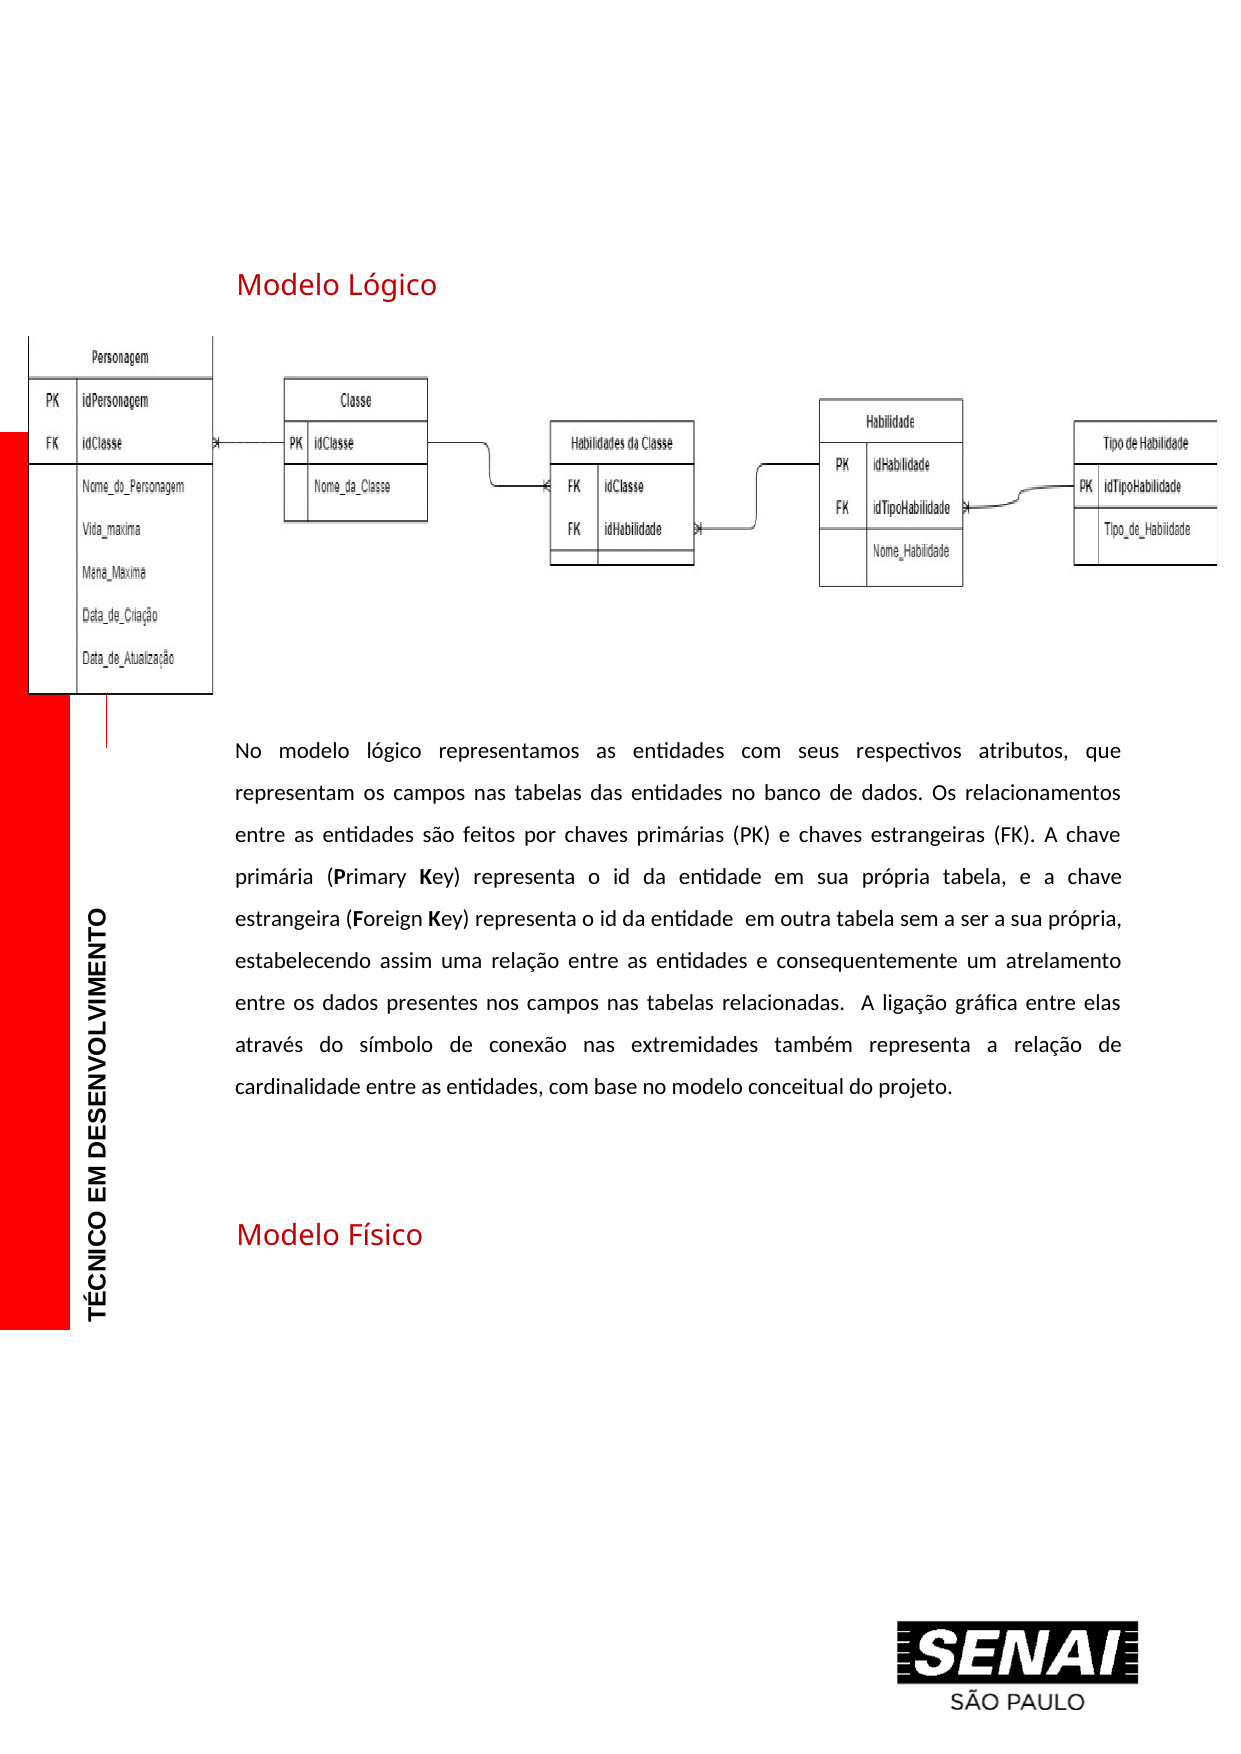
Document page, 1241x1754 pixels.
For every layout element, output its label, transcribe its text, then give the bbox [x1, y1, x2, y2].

subtitle Modelo Físico [236, 1214, 1123, 1254]
text No modelo lógico representamos as entidades com seus respectivos atributos, que representam os campos nas tabelas das entidades no banco de dados. Os relacionamentos entre as entidades são feitos por chaves primárias (PK) e chaves estrangeiras (FK). A chave primária (Primary Key) representa o id da entidade em sua própria tabela, e a chave estrangeira (Foreign Key) representa o id da entidade em outra tabela sem a ser a sua própria, estabelecendo assim uma relação entre as entidades e consequentemente um atrelamento entre os dados presentes nos campos nas tabelas relacionadas. A ligação gráfica entre elas através do símbolo de conexão nas extremidades também representa a relação de cardinalidade entre as entidades, com base no modelo conceitual do projeto. [235, 695, 1123, 1100]
picture [897, 1614, 1143, 1710]
subtitle Modelo Lógico [236, 264, 1123, 304]
picture [28, 336, 1218, 695]
